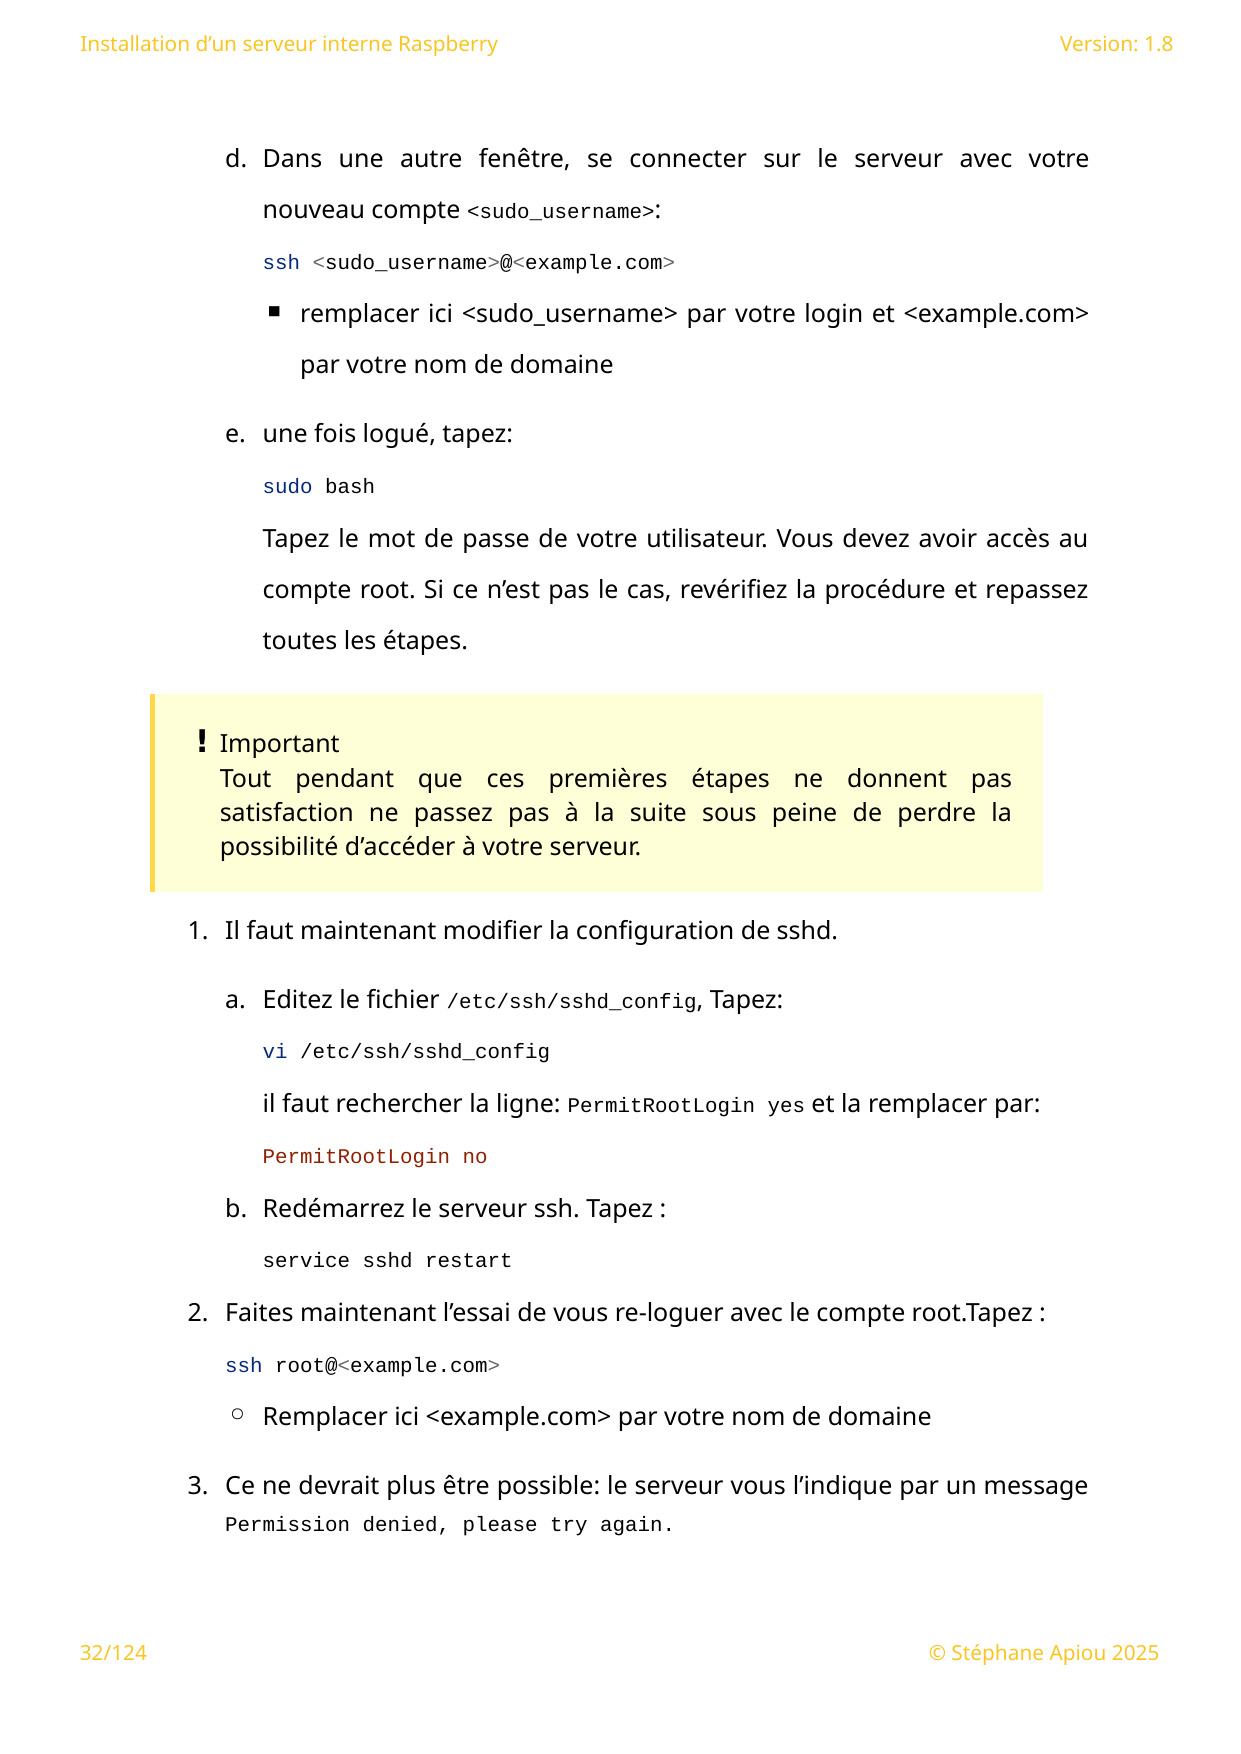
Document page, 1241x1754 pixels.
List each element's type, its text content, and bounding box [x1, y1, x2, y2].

list PermitRootLogin no [225, 1146, 1090, 1169]
list une fois logué, tapez: [225, 416, 1090, 450]
list ssh root@<example.com> [187, 1355, 1090, 1378]
list Dans une autre fenêtre, se connecter sur le serveur avec votre nouveau compte <sudo_username>: [225, 141, 1090, 226]
list ssh <sudo_username>@<example.com> [225, 252, 1090, 275]
list Faites maintenant l’essai de vous re-loguer avec le compte root.Tapez : [187, 1295, 1090, 1329]
list Tapez le mot de passe de votre utilisateur. Vous devez avoir accès au compte root. Si ce n’est pas le cas, revérifiez la procédure et repassez toutes les étapes. [225, 521, 1090, 657]
list Ce ne devrait plus être possible: le serveur vous l’indique par un message Permission denied, please try again. [187, 1468, 1090, 1537]
list vi /etc/ssh/sshd_config [225, 1042, 1090, 1065]
list Editez le fichier /etc/ssh/sshd_config, Tapez: [225, 982, 1090, 1016]
list Il faut maintenant modifier la configuration de sshd. [187, 913, 1090, 947]
list Redémarrez le serveur ssh. Tapez : [225, 1190, 1090, 1224]
list sudo bash [225, 476, 1090, 500]
list Remplacer ici <example.com> par votre nom de domaine [225, 1399, 1090, 1433]
list il faut rechercher la ligne: PermitRootLogin yes et la remplacer par: [225, 1086, 1090, 1120]
list remplacer ici <sudo_username> par votre login et <example.com> par votre nom de domaine [262, 296, 1090, 381]
list Important Tout pendant que ces premières étapes ne donnent pas satisfaction ne passez pas à la suite sous peine de perdre la possibilité d’accéder à votre serveur. [155, 694, 1043, 892]
list service sshd restart [225, 1250, 1090, 1274]
